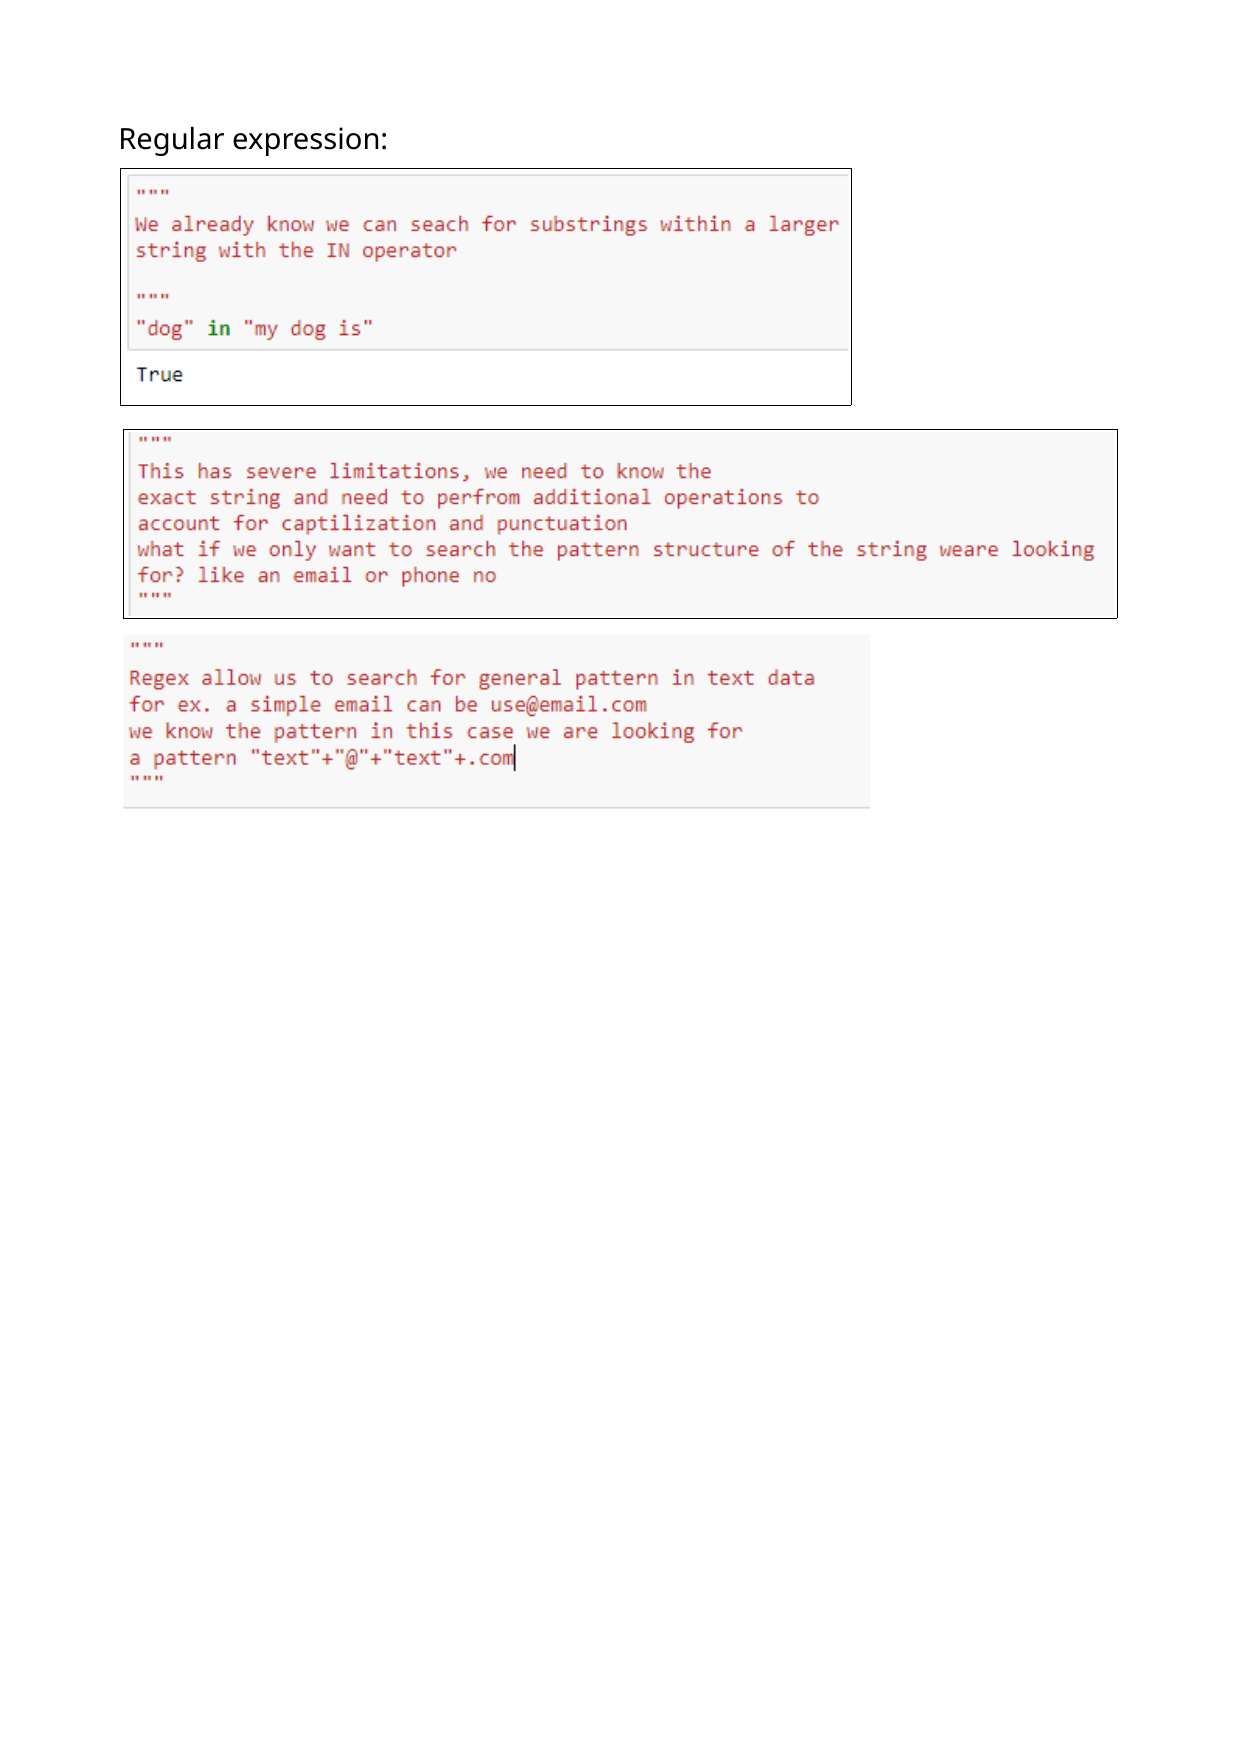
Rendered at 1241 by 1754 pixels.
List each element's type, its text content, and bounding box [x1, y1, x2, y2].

picture [126, 432, 1114, 616]
picture [123, 170, 849, 403]
picture [123, 635, 871, 812]
text Regular expression: [118, 118, 1122, 158]
